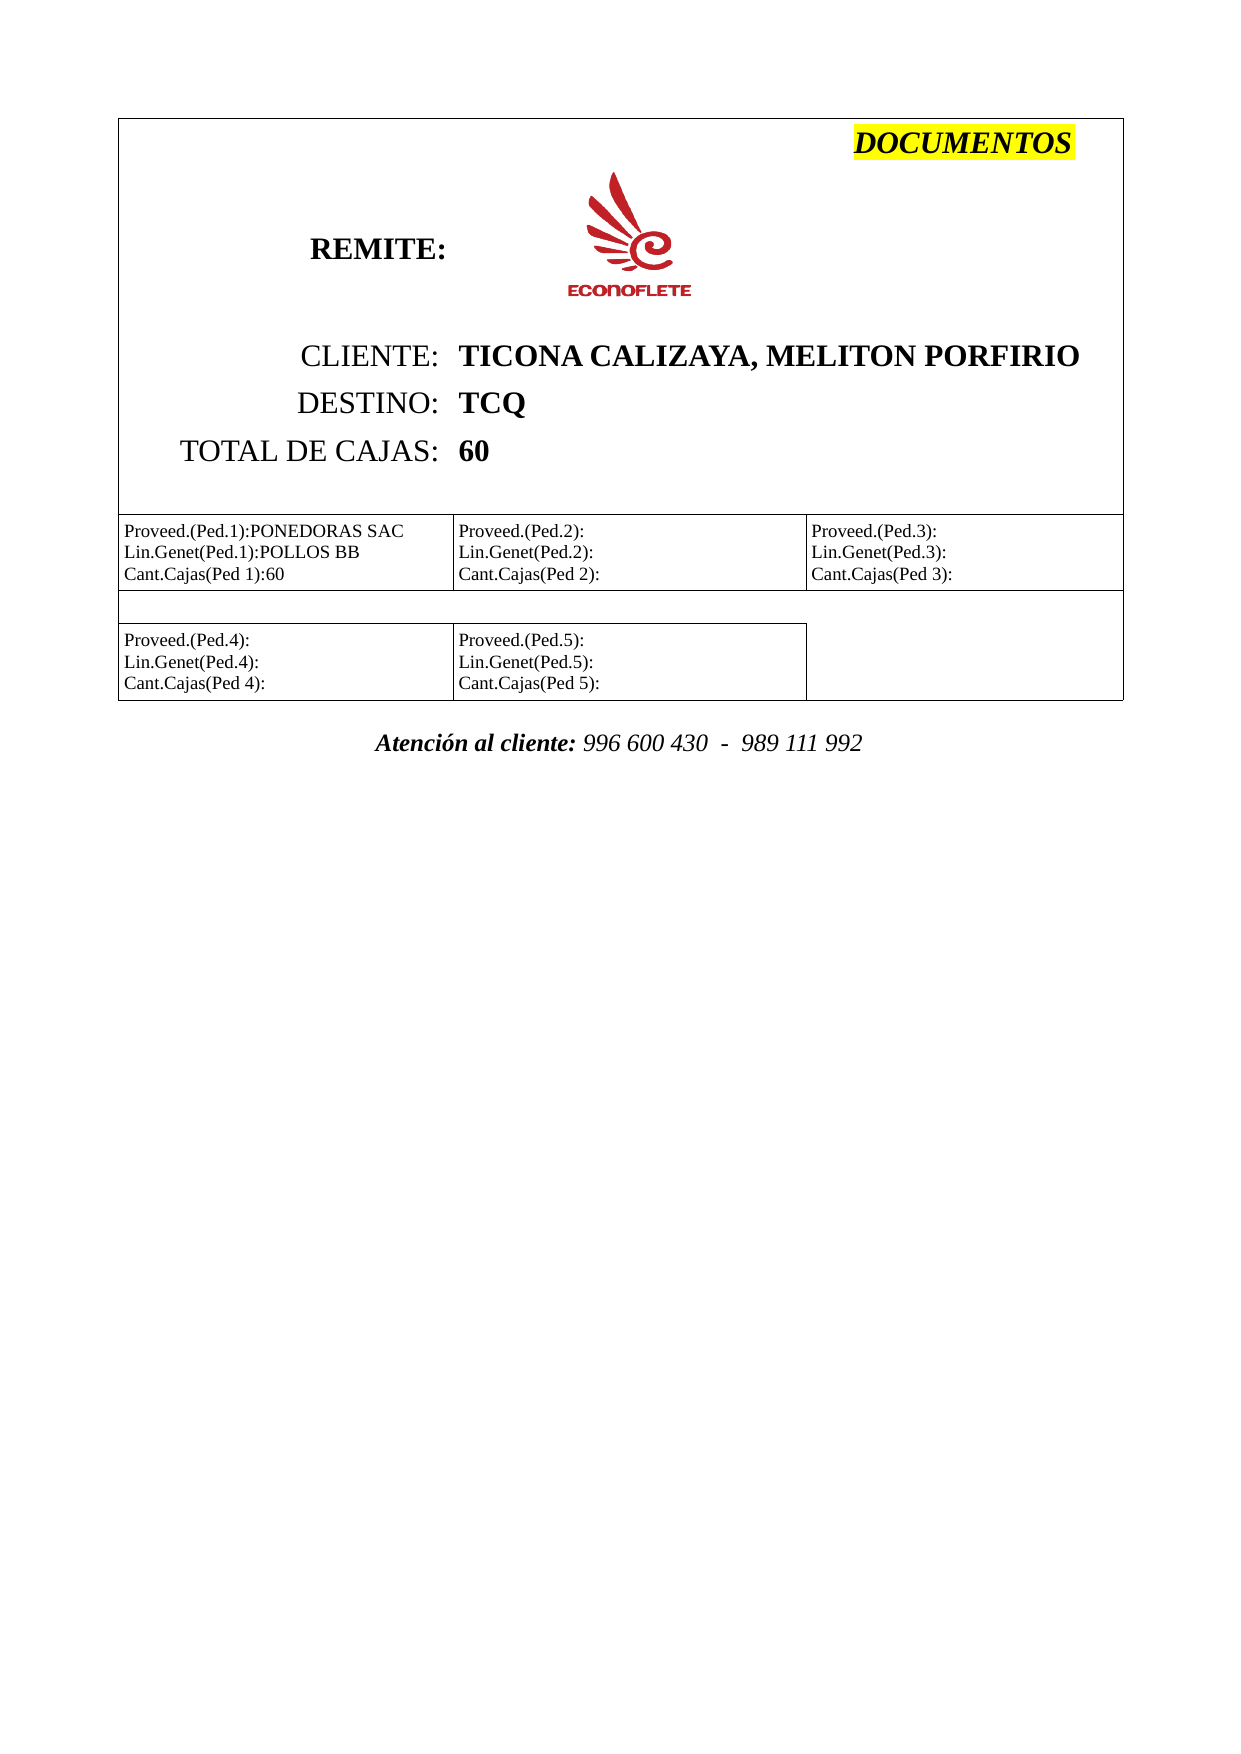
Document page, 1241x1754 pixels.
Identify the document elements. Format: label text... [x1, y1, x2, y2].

table_cell TICONA CALIZAYA, MELITON PORFIRIO [453, 332, 1123, 379]
table_cell [806, 166, 1123, 332]
table_cell [806, 591, 1123, 623]
table_cell Proveed.(Ped.1):PONEDORAS SAC Lin.Genet(Ped.1):POLLOS BB Cant.Cajas(Ped 1):60 [119, 515, 453, 590]
table_header DOCUMENTOS [806, 119, 1123, 166]
table_cell [453, 474, 806, 514]
table_cell TOTAL DE CAJAS: [119, 426, 453, 474]
table_cell [453, 166, 806, 332]
table_cell Proveed.(Ped.5): Lin.Genet(Ped.5): Cant.Cajas(Ped 5): [454, 624, 806, 699]
table_cell Proveed.(Ped.4): Lin.Genet(Ped.4): Cant.Cajas(Ped 4): [119, 624, 453, 699]
table_cell [806, 474, 1123, 514]
table_cell [806, 379, 1123, 426]
table_cell [119, 474, 453, 514]
table_cell 60 [453, 426, 1123, 474]
table_cell [807, 623, 1123, 699]
table_cell [119, 591, 453, 623]
picture [552, 171, 707, 297]
table_cell DESTINO: [119, 379, 453, 426]
table_cell Proveed.(Ped.3): Lin.Genet(Ped.3): Cant.Cajas(Ped 3): [807, 515, 1123, 590]
table_cell CLIENTE: [119, 332, 453, 379]
table_cell Proveed.(Ped.2): Lin.Genet(Ped.2): Cant.Cajas(Ped 2): [454, 515, 806, 590]
table_header [453, 119, 806, 166]
table_header [119, 119, 453, 166]
table_cell REMITE: [119, 166, 453, 332]
table_cell TCQ [453, 379, 806, 426]
table_cell [453, 591, 806, 623]
text Atención al cliente: 996 600 430 - 989 111 992 [118, 728, 1122, 757]
